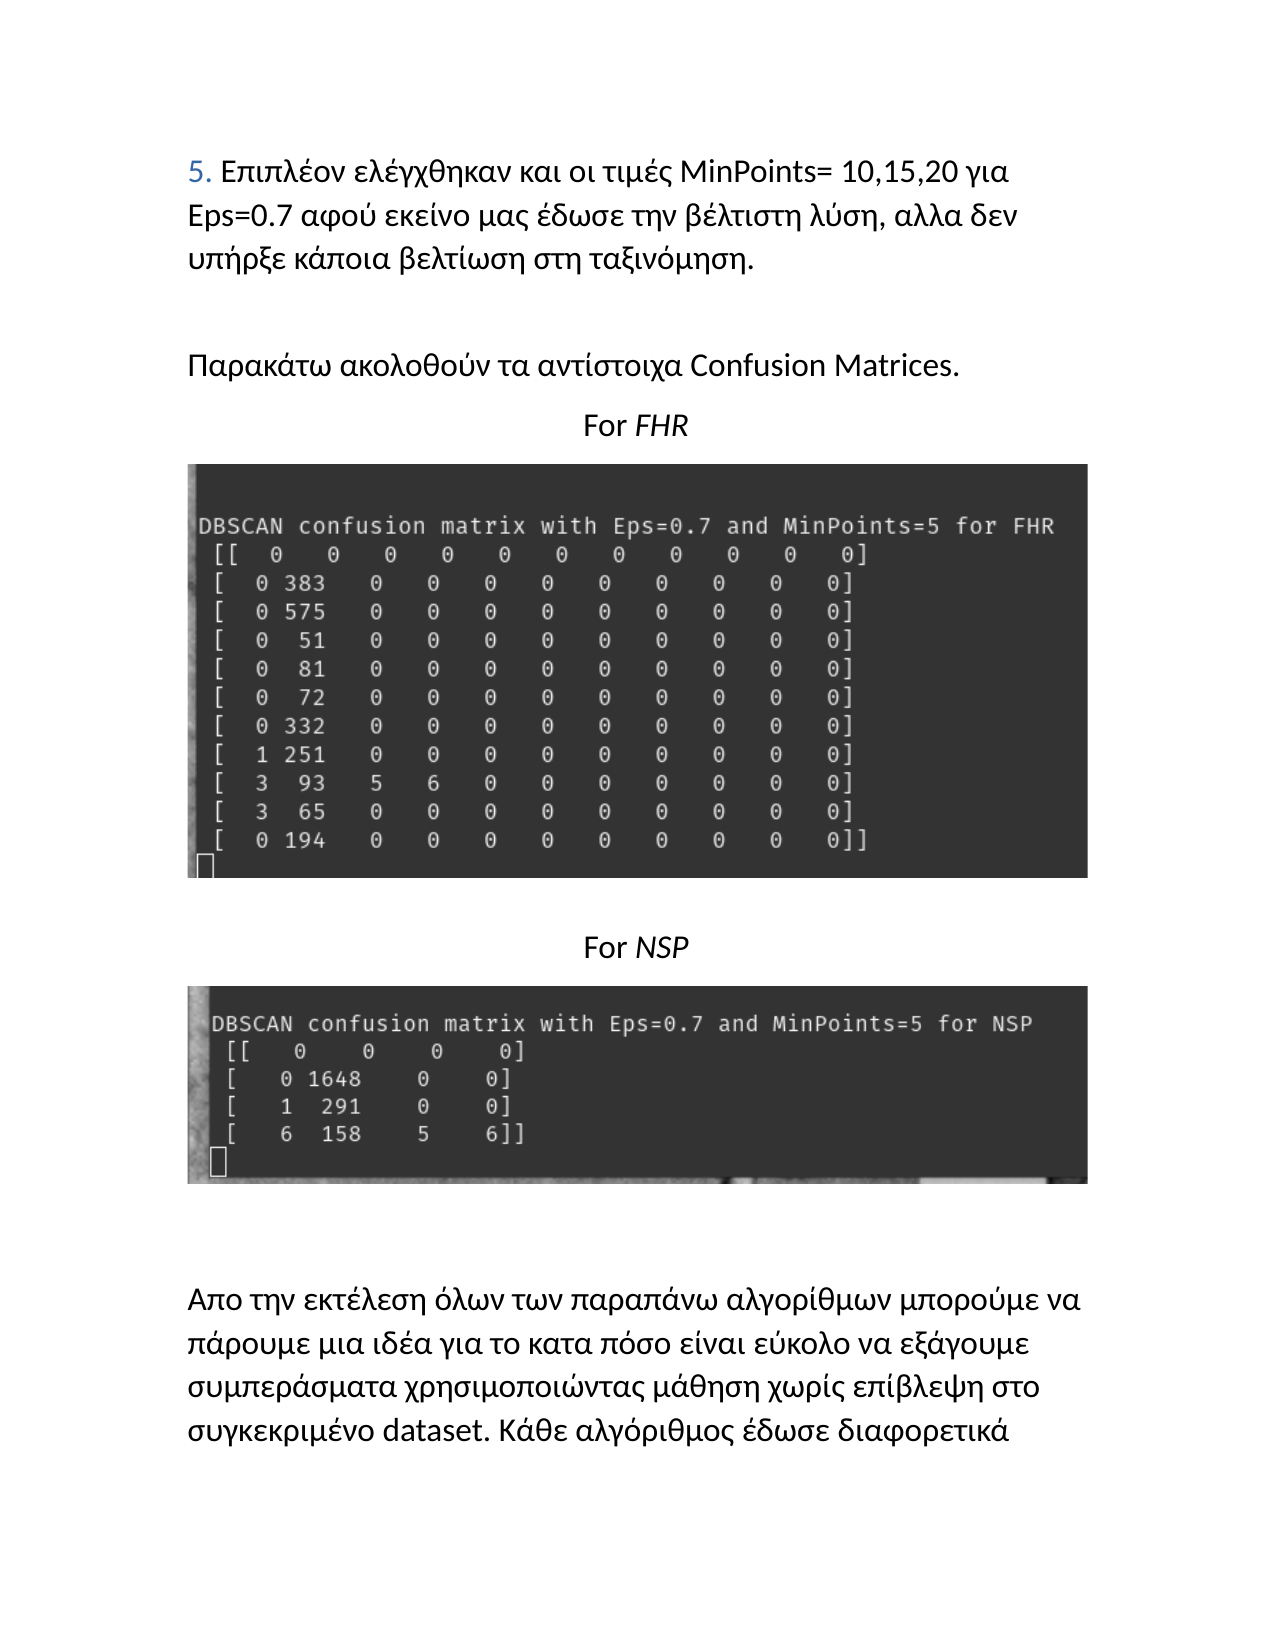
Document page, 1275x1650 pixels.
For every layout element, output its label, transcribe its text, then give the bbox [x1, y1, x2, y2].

text For NSP [187, 926, 1087, 967]
picture [187, 464, 1088, 878]
text 5. Επιπλέον ελέγχθηκαν και οι τιμές MinPoints= 10,15,20 για Eps=0.7 αφού εκείνο μας έδωσε την βέλτιστη λύση, αλλα δεν υπήρξε κάποια βελτίωση στη ταξινόμηση. [187, 150, 1087, 278]
text Παρακάτω ακολοθούν τα αντίστοιχα Confusion Matrices. [187, 344, 1087, 384]
text For FHR [187, 404, 1087, 445]
picture [187, 986, 1088, 1184]
text Απο την εκτέλεση όλων των παραπάνω αλγορίθμων μπορούμε να πάρουμε μια ιδέα για το κατα πόσο είναι εύκολο να εξάγουμε συμπεράσματα χρησιμοποιώντας μάθηση χωρίς επίβλεψη στο συγκεκριμένο dataset. Κάθε αλγόριθμος έδωσε διαφορετικά [187, 1278, 1087, 1450]
